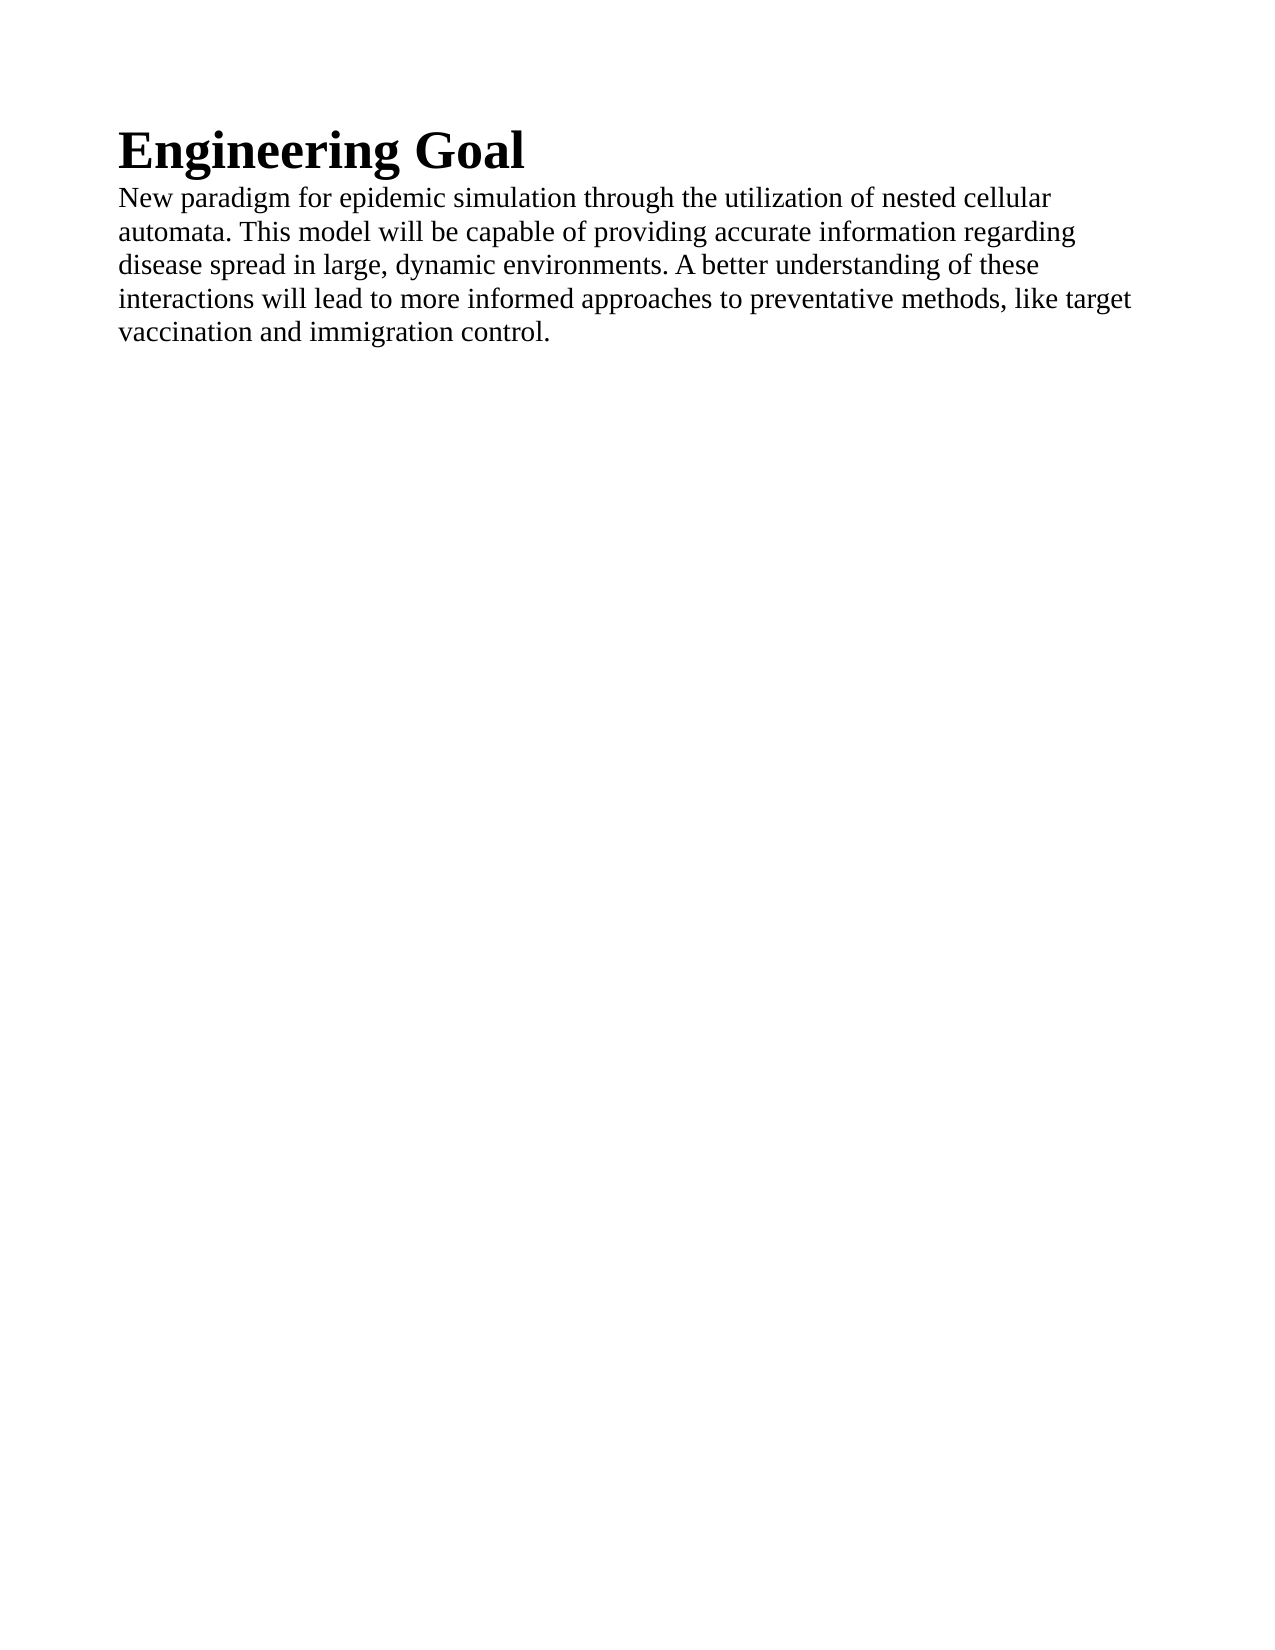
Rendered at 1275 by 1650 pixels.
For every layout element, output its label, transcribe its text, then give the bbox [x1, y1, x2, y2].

text New paradigm for epidemic simulation through the utilization of nested cellular automata. This model will be capable of providing accurate information regarding disease spread in large, dynamic environments. A better understanding of these interactions will lead to more informed approaches to preventative methods, like target vaccination and immigration control. [118, 180, 1157, 348]
text Engineering Goal [118, 118, 1157, 180]
